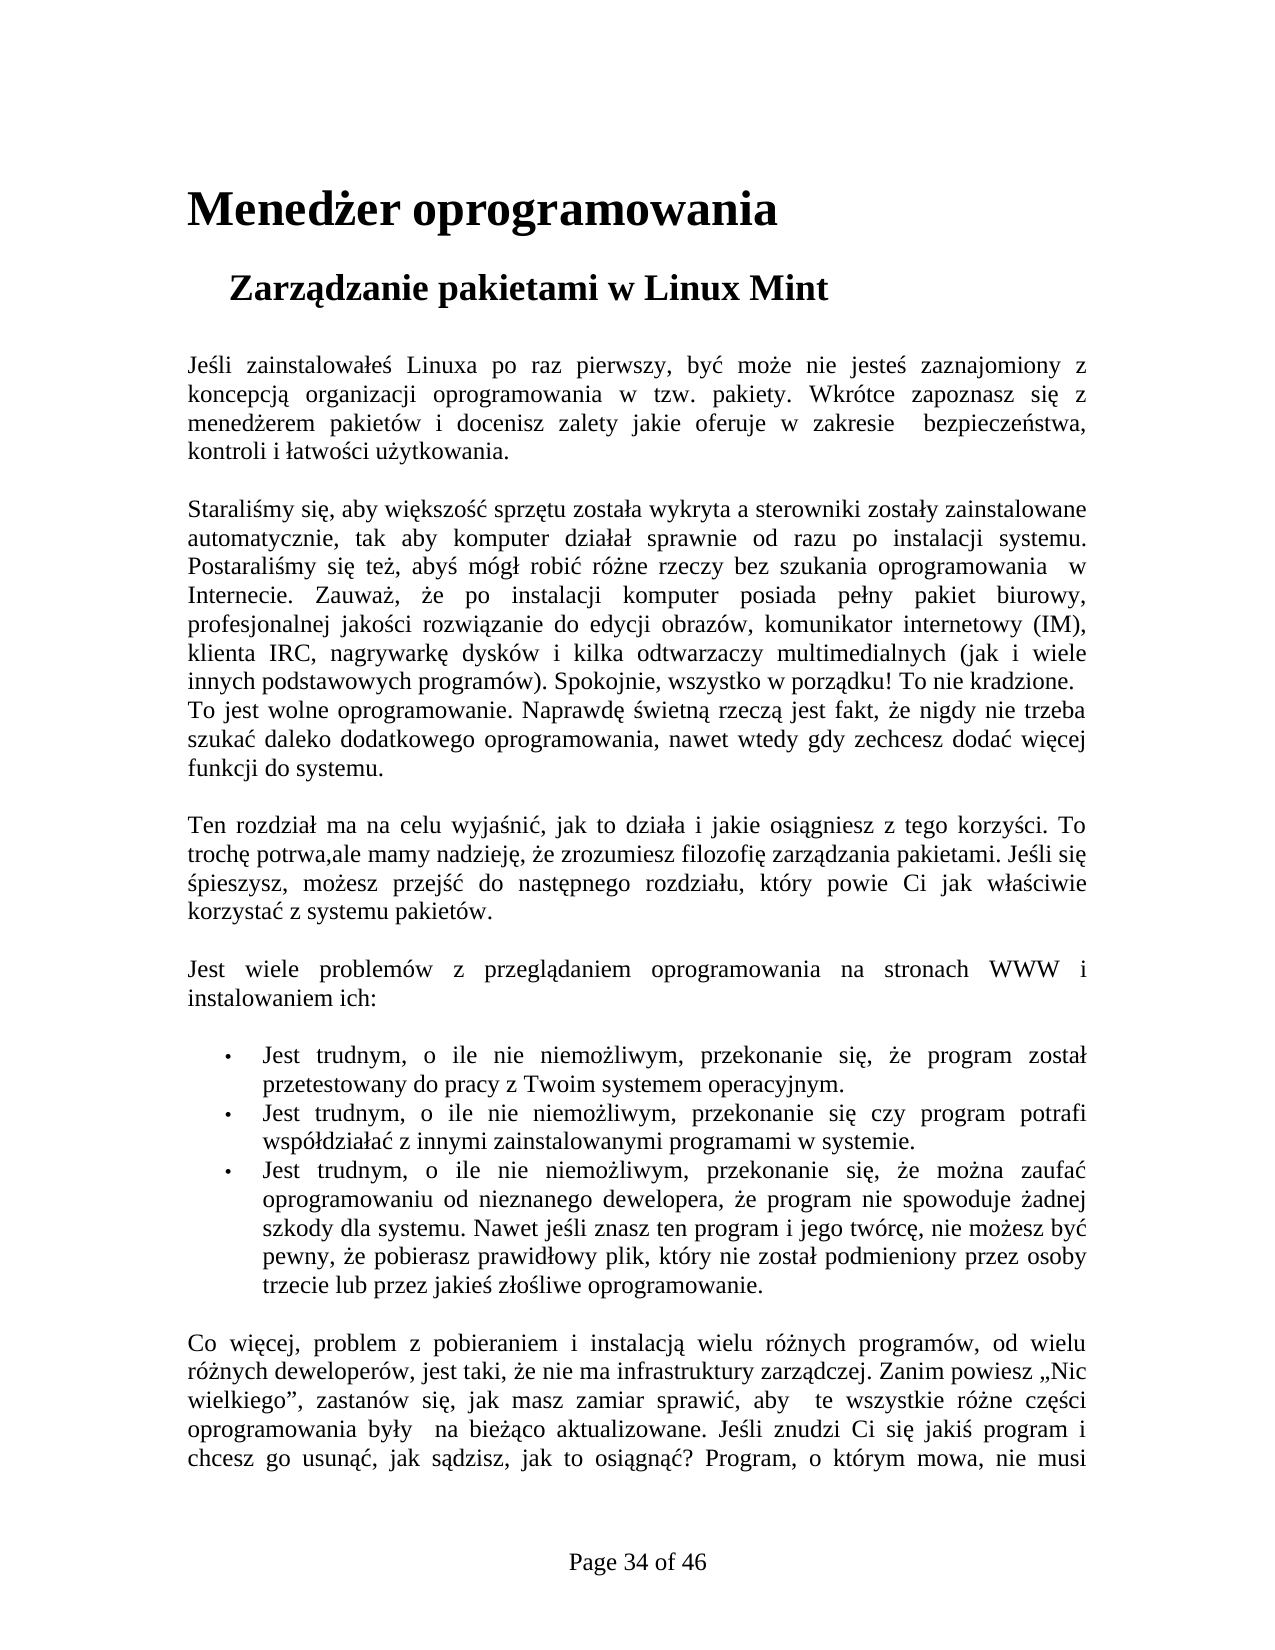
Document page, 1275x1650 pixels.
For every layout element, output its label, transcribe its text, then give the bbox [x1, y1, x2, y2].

text Jeśli zainstalowałeś Linuxa po raz pierwszy, być może nie jesteś zaznajomiony z koncepcją organizacji oprogramowania w tzw. pakiety. Wkrótce zapoznasz się z menedżerem pakietów i docenisz zalety jakie oferuje w zakresie bezpieczeństwa, kontroli i łatwości użytkowania. [187, 350, 1087, 465]
text Ten rozdział ma na celu wyjaśnić, jak to działa i jakie osiągniesz z tego korzyści. To trochę potrwa,ale mamy nadzieję, że zrozumiesz filozofię zarządzania pakietami. Jeśli się śpieszysz, możesz przejść do następnego rozdziału, który powie Ci jak właściwie korzystać z systemu pakietów. [187, 810, 1087, 925]
text To jest wolne oprogramowanie. Naprawdę świetną rzeczą jest fakt, że nigdy nie trzeba szukać daleko dodatkowego oprogramowania, nawet wtedy gdy zechcesz dodać więcej funkcji do systemu. [187, 695, 1087, 781]
text Staraliśmy się, aby większość sprzętu została wykryta a sterowniki zostały zainstalowane automatycznie, tak aby komputer działał sprawnie od razu po instalacji systemu. Postaraliśmy się też, abyś mógł robić różne rzeczy bez szukania oprogramowania w Internecie. Zauważ, że po instalacji komputer posiada pełny pakiet biurowy, profesjonalnej jakości rozwiązanie do edycji obrazów, komunikator internetowy (IM), klienta IRC, nagrywarkę dysków i kilka odtwarzaczy multimedialnych (jak i wiele innych podstawowych programów). Spokojnie, wszystko w porządku! To nie kradzione. [187, 494, 1087, 695]
subtitle Zarządzanie pakietami w Linux Mint [187, 266, 1087, 309]
text Co więcej, problem z pobieraniem i instalacją wielu różnych programów, od wielu różnych deweloperów, jest taki, że nie ma infrastruktury zarządczej. Zanim powiesz „Nic wielkiego”, zastanów się, jak masz zamiar sprawić, aby te wszystkie różne części oprogramowania były na bieżąco aktualizowane. Jeśli znudzi Ci się jakiś program i chcesz go usunąć, jak sądzisz, jak to osiągnąć? Program, o którym mowa, nie musi [187, 1328, 1087, 1471]
list Jest trudnym, o ile nie niemożliwym, przekonanie się czy program potrafi współdziałać z innymi zainstalowanymi programami w systemie. [225, 1098, 1087, 1155]
list Jest trudnym, o ile nie niemożliwym, przekonanie się, że program został przetestowany do pracy z Twoim systemem operacyjnym. [225, 1040, 1087, 1098]
list Jest trudnym, o ile nie niemożliwym, przekonanie się, że można zaufać oprogramowaniu od nieznanego dewelopera, że program nie spowoduje żadnej szkody dla systemu. Nawet jeśli znasz ten program i jego twórcę, nie możesz być pewny, że pobierasz prawidłowy plik, który nie został podmieniony przez osoby trzecie lub przez jakieś złośliwe oprogramowanie. [225, 1155, 1087, 1299]
text Jest wiele problemów z przeglądaniem oprogramowania na stronach WWW i instalowaniem ich: [187, 954, 1087, 1011]
